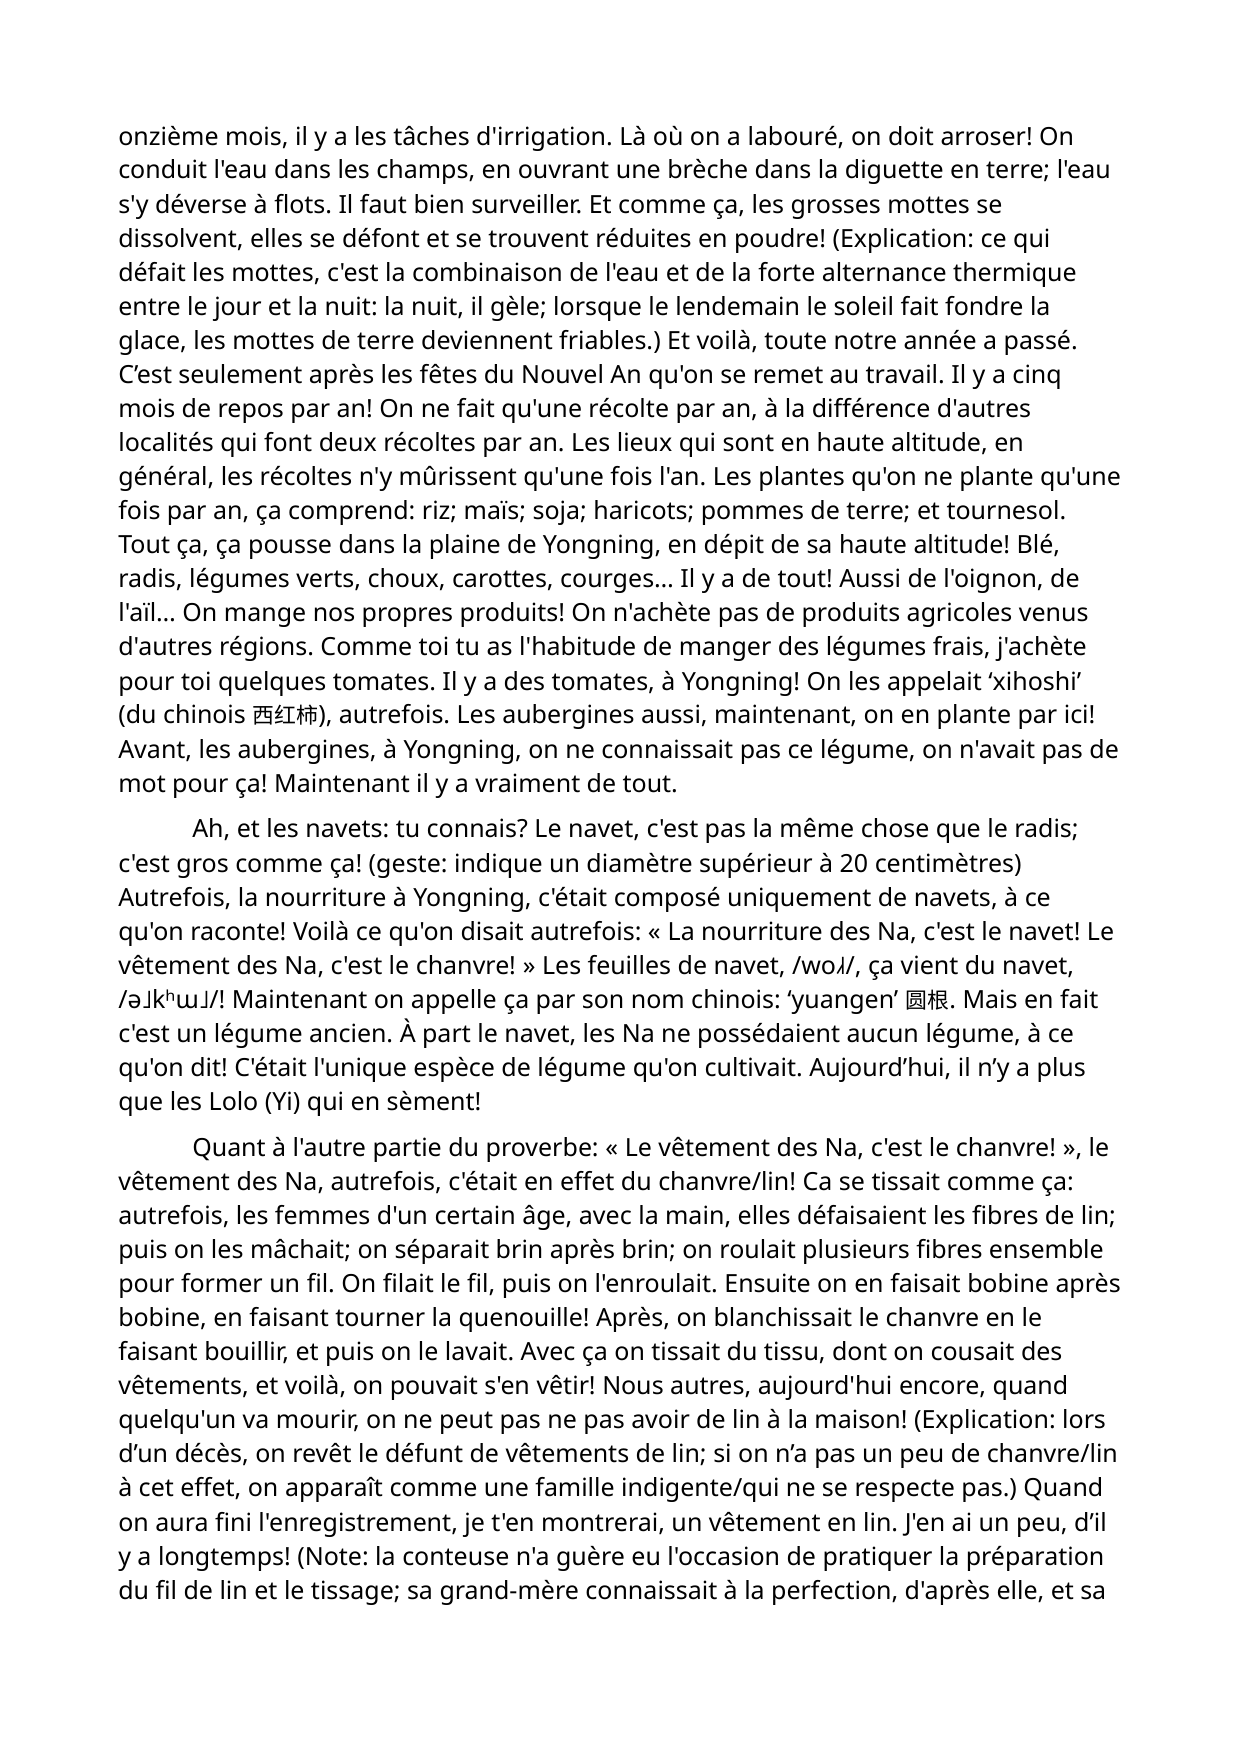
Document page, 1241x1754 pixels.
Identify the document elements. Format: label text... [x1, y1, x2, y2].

text Quant à l'autre partie du proverbe: « Le vêtement des Na, c'est le chanvre! », le vêtement des Na, autrefois, c'était en effet du chanvre/lin! Ca se tissait comme ça: autrefois, les femmes d'un certain âge, avec la main, elles défaisaient les fibres de lin; puis on les mâchait; on séparait brin après brin; on roulait plusieurs fibres ensemble pour former un fil. On filait le fil, puis on l'enroulait. Ensuite on en faisait bobine après bobine, en faisant tourner la quenouille! Après, on blanchissait le chanvre en le faisant bouillir, et puis on le lavait. Avec ça on tissait du tissu, dont on cousait des vêtements, et voilà, on pouvait s'en vêtir! Nous autres, aujourd'hui encore, quand quelqu'un va mourir, on ne peut pas ne pas avoir de lin à la maison! (Explication: lors d’un décès, on revêt le défunt de vêtements de lin; si on n’a pas un peu de chanvre/lin à cet effet, on apparaît comme une famille indigente/qui ne se respecte pas.) Quand on aura fini l'enregistrement, je t'en montrerai, un vêtement en lin. J'en ai un peu, d’il y a longtemps! (Note: la conteuse n'a guère eu l'occasion de pratiquer la préparation du fil de lin et le tissage; sa grand-mère connaissait à la perfection, d'après elle, et sa [118, 1129, 1122, 1606]
text onzième mois, il y a les tâches d'irrigation. Là où on a labouré, on doit arroser! On conduit l'eau dans les champs, en ouvrant une brèche dans la diguette en terre; l'eau s'y déverse à flots. Il faut bien surveiller. Et comme ça, les grosses mottes se dissolvent, elles se défont et se trouvent réduites en poudre! (Explication: ce qui défait les mottes, c'est la combinaison de l'eau et de la forte alternance thermique entre le jour et la nuit: la nuit, il gèle; lorsque le lendemain le soleil fait fondre la glace, les mottes de terre deviennent friables.) Et voilà, toute notre année a passé. C’est seulement après les fêtes du Nouvel An qu'on se remet au travail. Il y a cinq mois de repos par an! On ne fait qu'une récolte par an, à la différence d'autres localités qui font deux récoltes par an. Les lieux qui sont en haute altitude, en général, les récoltes n'y mûrissent qu'une fois l'an. Les plantes qu'on ne plante qu'une fois par an, ça comprend: riz; maïs; soja; haricots; pommes de terre; et tournesol. Tout ça, ça pousse dans la plaine de Yongning, en dépit de sa haute altitude! Blé, radis, légumes verts, choux, carottes, courges… Il y a de tout! Aussi de l'oignon, de l'aïl… On mange nos propres produits! On n'achète pas de produits agricoles venus d'autres régions. Comme toi tu as l'habitude de manger des légumes frais, j'achète pour toi quelques tomates. Il y a des tomates, à Yongning! On les appelait ‘xihoshi’ (du chinois 西红柿), autrefois. Les aubergines aussi, maintenant, on en plante par ici! Avant, les aubergines, à Yongning, on ne connaissait pas ce légume, on n'avait pas de mot pour ça! Maintenant il y a vraiment de tout. [118, 118, 1122, 799]
text Ah, et les navets: tu connais? Le navet, c'est pas la même chose que le radis; c'est gros comme ça! (geste: indique un diamètre supérieur à 20 centimètres) Autrefois, la nourriture à Yongning, c'était composé uniquement de navets, à ce qu'on raconte! Voilà ce qu'on disait autrefois: « La nourriture des Na, c'est le navet! Le vêtement des Na, c'est le chanvre! » Les feuilles de navet, /wo˩˧/, ça vient du navet, /ə˩kʰɯ˩/! Maintenant on appelle ça par son nom chinois: ‘yuangen’ 圆根. Mais en fait c'est un légume ancien. À part le navet, les Na ne possédaient aucun légume, à ce qu'on dit! C'était l'unique espèce de légume qu'on cultivait. Aujourd’hui, il n’y a plus que les Lolo (Yi) qui en sèment! [118, 811, 1122, 1118]
